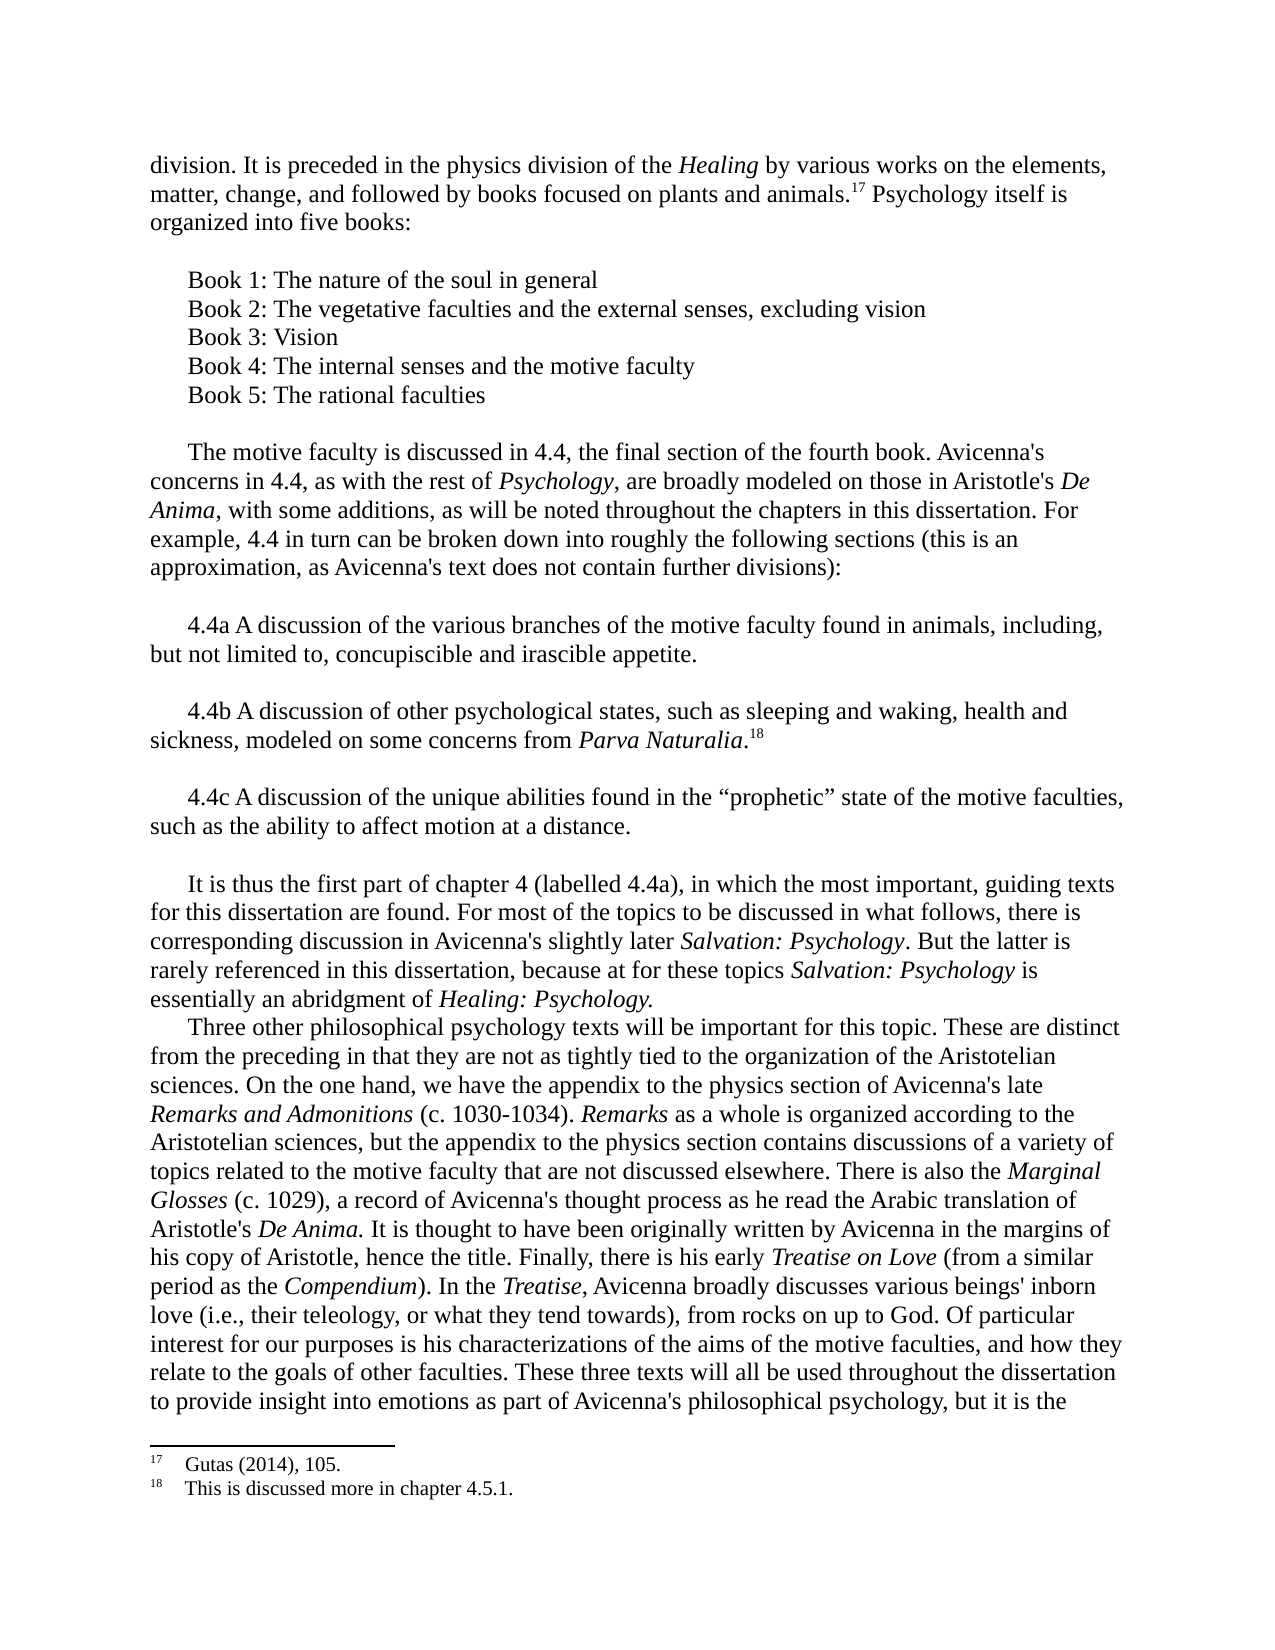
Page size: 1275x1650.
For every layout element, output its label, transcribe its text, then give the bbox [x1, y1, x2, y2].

text Gutas (2014), 105. [150, 1452, 1125, 1476]
text It is thus the first part of chapter 4 (labelled 4.4a), in which the most important, guiding texts for this dissertation are found. For most of the topics to be discussed in what follows, there is corresponding discussion in Avicenna's slightly later Salvation: Psychology. But the latter is rarely referenced in this dissertation, because at for these topics Salvation: Psychology is essentially an abridgment of Healing: Psychology. [150, 869, 1125, 1012]
text Book 5: The rational faculties [150, 380, 1125, 409]
text Book 3: Vision [150, 322, 1125, 351]
text Three other philosophical psychology texts will be important for this topic. These are distinct from the preceding in that they are not as tightly tied to the organization of the Aristotelian sciences. On the one hand, we have the appendix to the physics section of Avicenna's late Remarks and Admonitions (c. 1030-1034). Remarks as a whole is organized according to the Aristotelian sciences, but the appendix to the physics section contains discussions of a variety of topics related to the motive faculty that are not discussed elsewhere. There is also the Marginal Glosses (c. 1029), a record of Avicenna's thought process as he read the Arabic translation of Aristotle's De Anima. It is thought to have been originally written by Avicenna in the margins of his copy of Aristotle, hence the title. Finally, there is his early Treatise on Love (from a similar period as the Compendium). In the Treatise, Avicenna broadly discusses various beings' inborn love (i.e., their teleology, or what they tend towards), from rocks on up to God. Of particular interest for our purposes is his characterizations of the aims of the motive faculties, and how they relate to the goals of other faculties. These three texts will all be used throughout the dissertation to provide insight into emotions as part of Avicenna's philosophical psychology, but it is the [150, 1012, 1125, 1415]
text 4.4c A discussion of the unique abilities found in the “prophetic” state of the motive faculties, such as the ability to affect motion at a distance. [150, 782, 1125, 840]
text Book 4: The internal senses and the motive faculty [150, 351, 1125, 380]
text The motive faculty is discussed in 4.4, the final section of the fourth book. Avicenna's concerns in 4.4, as with the rest of Psychology, are broadly modeled on those in Aristotle's De Anima, with some additions, as will be noted throughout the chapters in this dissertation. For example, 4.4 in turn can be broken down into roughly the following sections (this is an approximation, as Avicenna's text does not contain further divisions): [150, 437, 1125, 581]
text Book 1: The nature of the soul in general [150, 265, 1125, 294]
text Book 2: The vegetative faculties and the external senses, excluding vision [150, 294, 1125, 322]
text 4.4b A discussion of other psychological states, such as sleeping and waking, health and sickness, modeled on some concerns from Parva Naturalia. [150, 696, 1125, 754]
text 4.4a A discussion of the various branches of the motive faculty found in animals, including, but not limited to, concupiscible and irascible appetite. [150, 610, 1125, 667]
text This is discussed more in chapter 4.5.1. [150, 1476, 1125, 1500]
text division. It is preceded in the physics division of the Healing by various works on the elements, matter, change, and followed by books focused on plants and animals. Psychology itself is organized into five books: [150, 150, 1125, 236]
